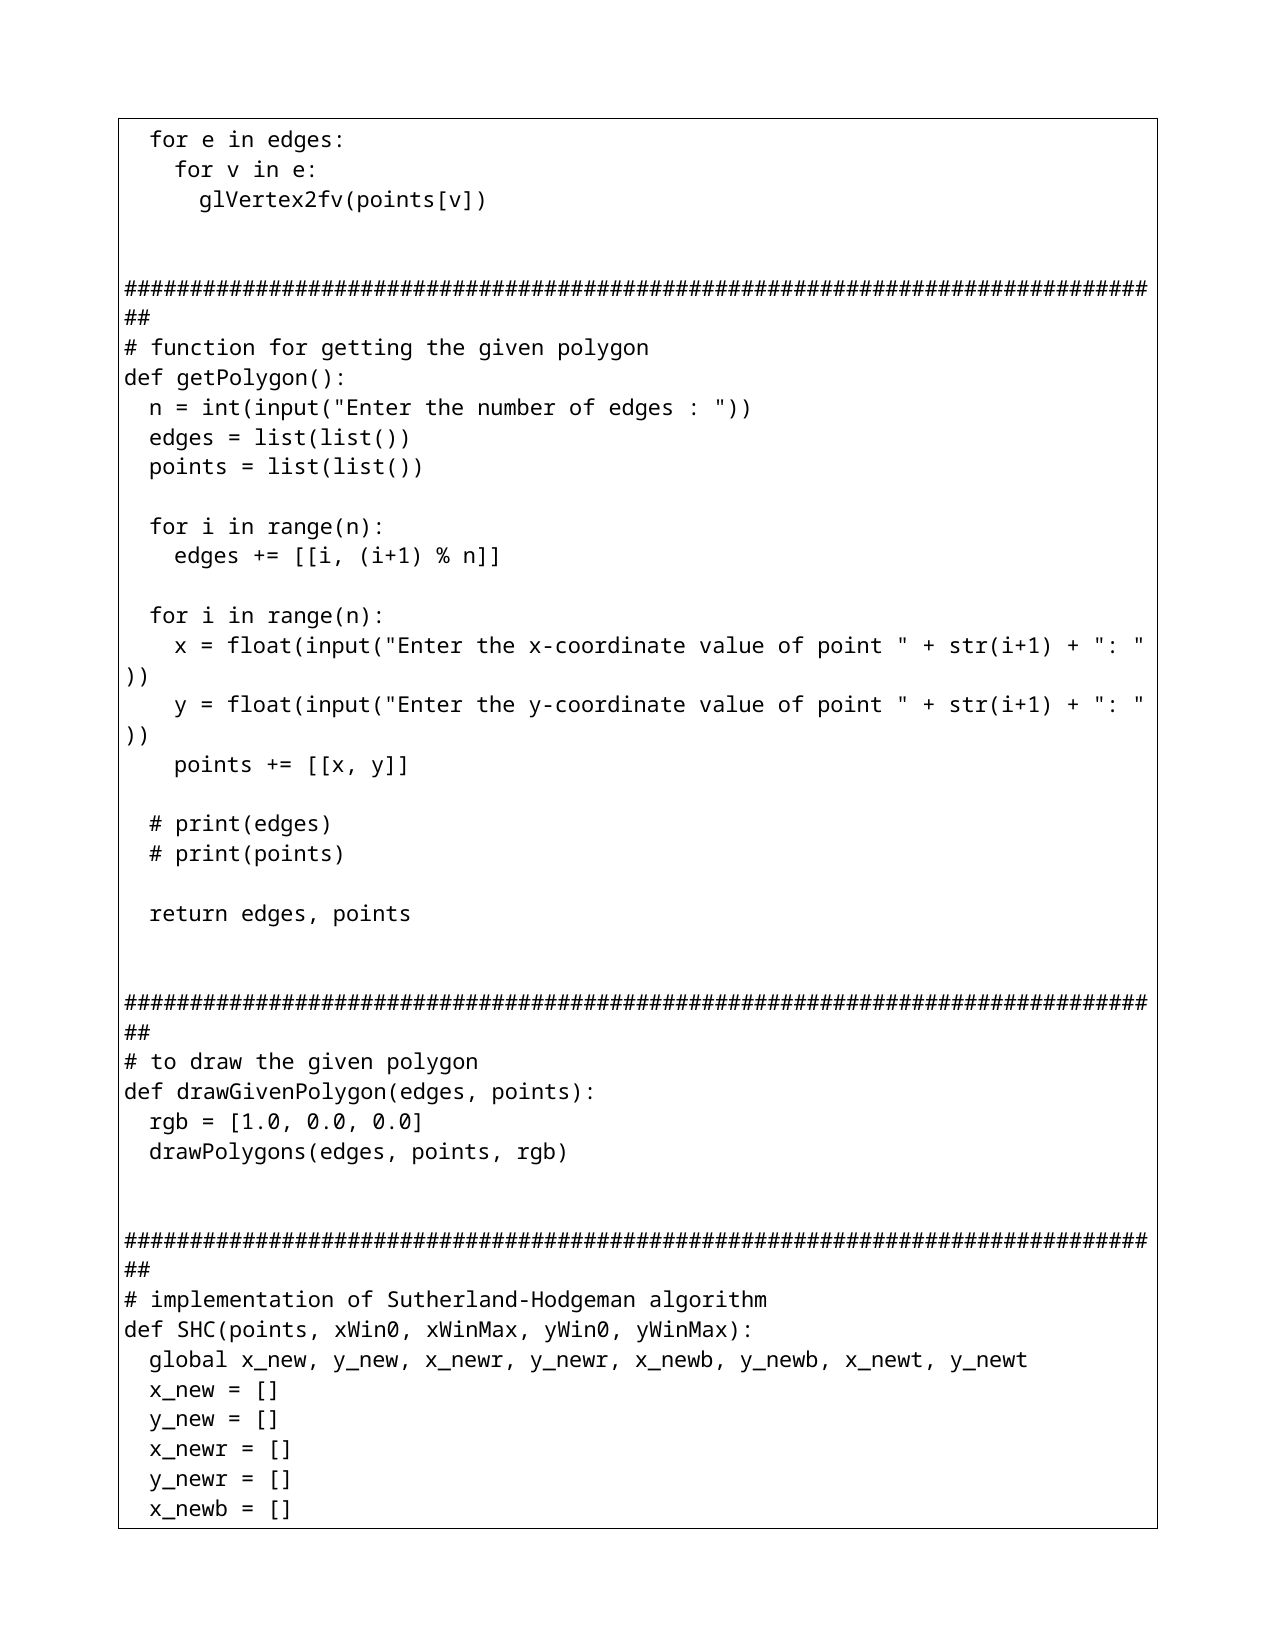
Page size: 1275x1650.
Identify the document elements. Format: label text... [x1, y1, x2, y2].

table_cell for e in edges: for v in e: glVertex2fv(points[v]) ################################################################################ # function for getting the given polygon def getPolygon(): n = int(input("Enter the number of edges : ")) edges = list(list()) points = list(list()) for i in range(n): edges += [[i, (i+1) % n]] for i in range(n): x = float(input("Enter the x-coordinate value of point " + str(i+1) + ": ")) y = float(input("Enter the y-coordinate value of point " + str(i+1) + ": ")) points += [[x, y]] # print(edges) # print(points) return edges, points ################################################################################ # to draw the given polygon def drawGivenPolygon(edges, points): rgb = [1.0, 0.0, 0.0] drawPolygons(edges, points, rgb) ################################################################################ # implementation of Sutherland-Hodgeman algorithm def SHC(points, xWin0, xWinMax, yWin0, yWinMax): global x_new, y_new, x_newr, y_newr, x_newb, y_newb, x_newt, y_newt x_new = [] y_new = [] x_newr = [] y_newr = [] x_newb = [] [119, 119, 1157, 1528]
